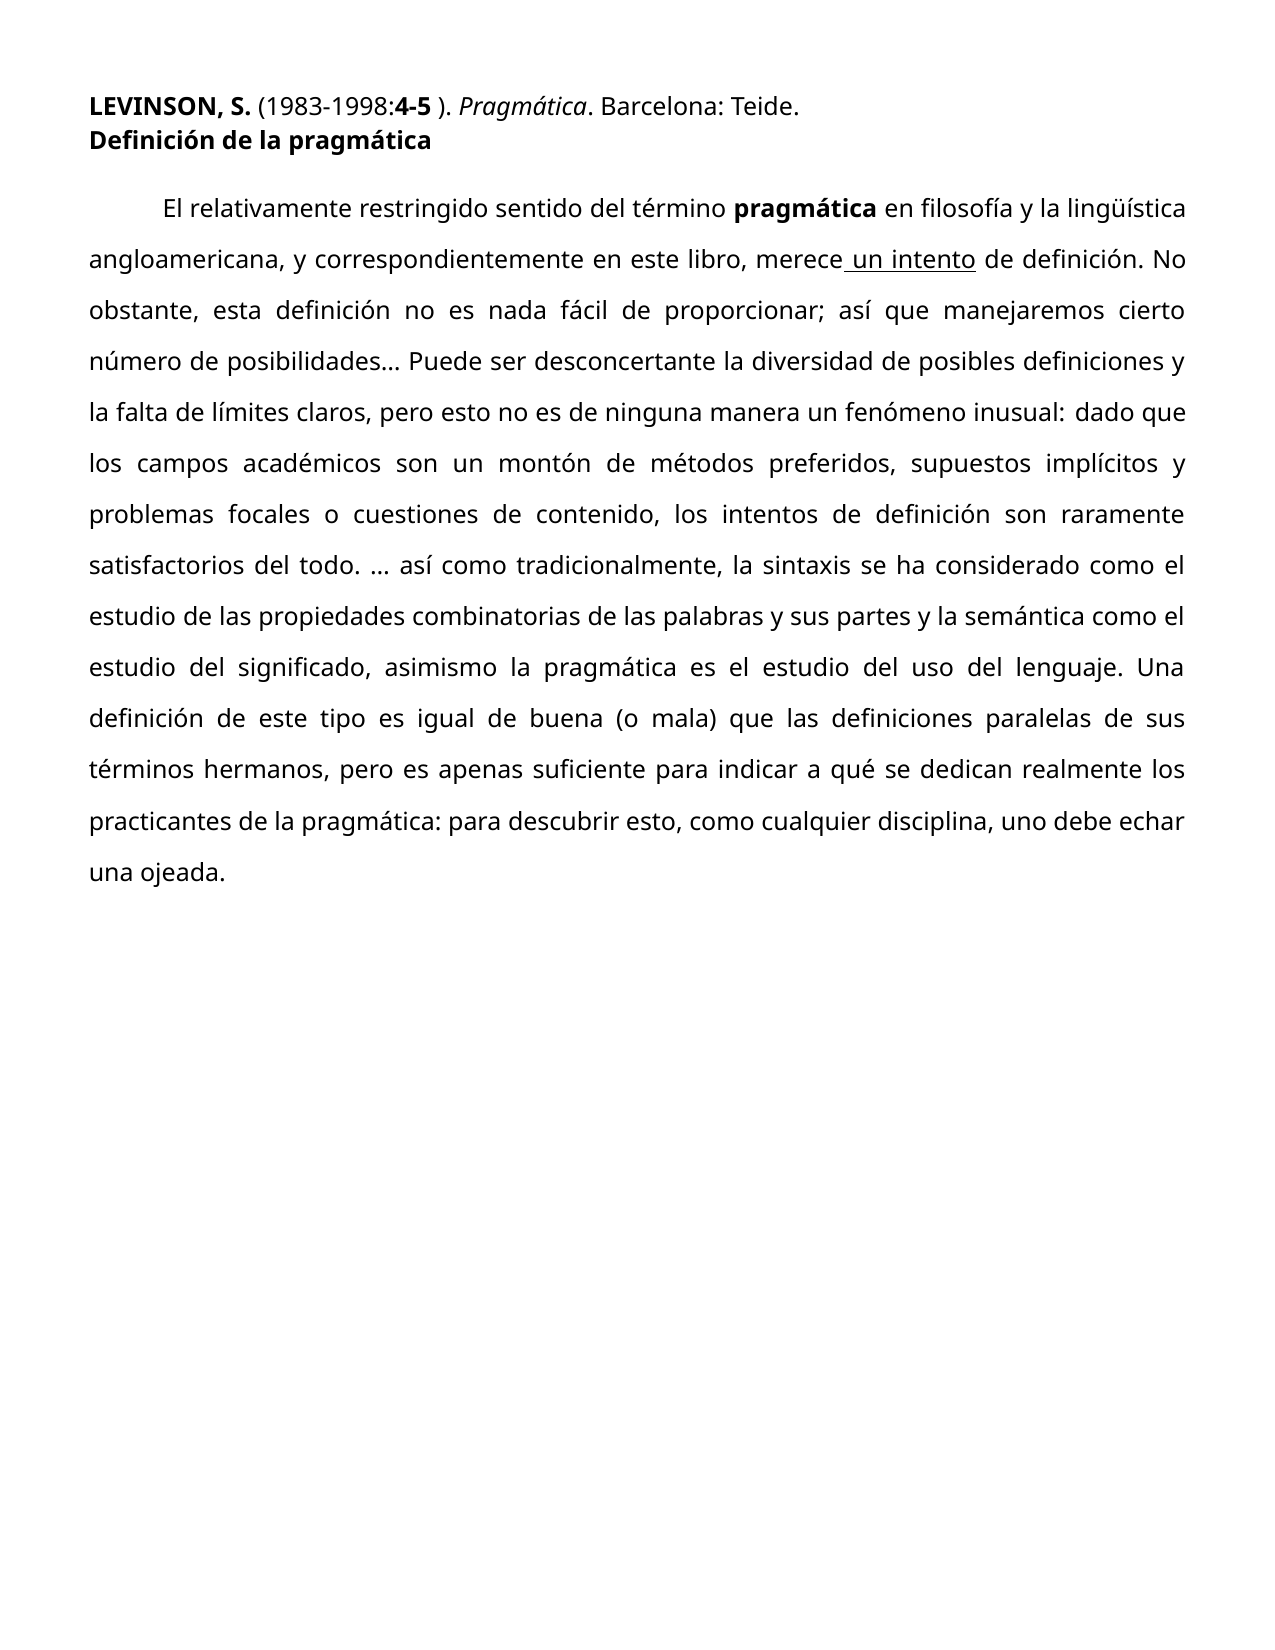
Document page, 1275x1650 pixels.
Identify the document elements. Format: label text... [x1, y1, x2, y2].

text El relativamente restringido sentido del término pragmática en filosofía y la lingüística angloamericana, y correspondientemente en este libro, merece un intento de definición. No obstante, esta definición no es nada fácil de proporcionar; así que manejaremos cierto número de posibilidades… Puede ser desconcertante la diversidad de posibles definiciones y la falta de límites claros, pero esto no es de ninguna manera un fenómeno inusual: dado que los campos académicos son un montón de métodos preferidos, supuestos implícitos y problemas focales o cuestiones de contenido, los intentos de definición son raramente satisfactorios del todo. … así como tradicionalmente, la sintaxis se ha considerado como el estudio de las propiedades combinatorias de las palabras y sus partes y la semántica como el estudio del significado, asimismo la pragmática es el estudio del uso del lenguaje. Una definición de este tipo es igual de buena (o mala) que las definiciones paralelas de sus términos hermanos, pero es apenas suficiente para indicar a qué se dedican realmente los practicantes de la pragmática: para descubrir esto, como cualquier disciplina, uno debe echar una ojeada. [88, 191, 1186, 888]
text Definición de la pragmática [88, 123, 1186, 157]
text LEVINSON, S. (1983-1998:4-5 ). Pragmática. Barcelona: Teide. [88, 88, 1186, 123]
